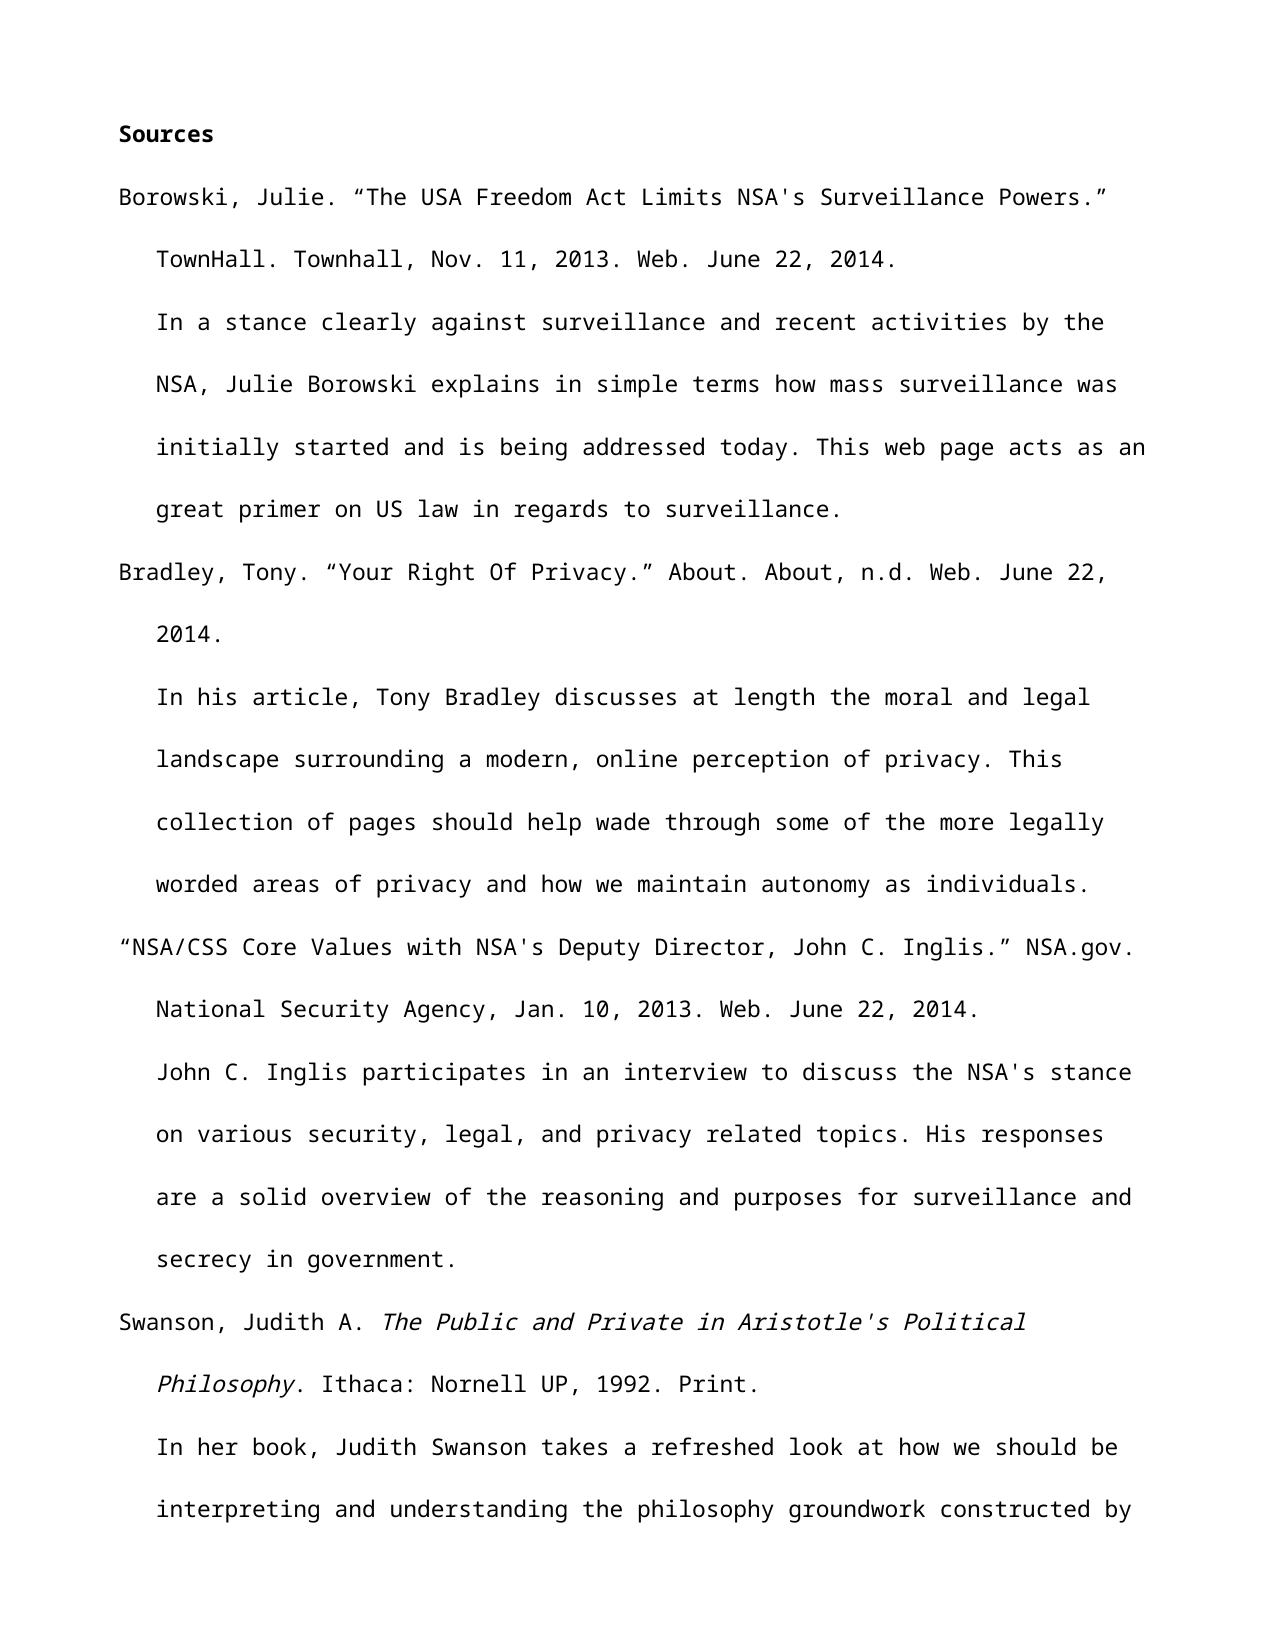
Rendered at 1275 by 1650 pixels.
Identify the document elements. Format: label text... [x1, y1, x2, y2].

text In her book, Judith Swanson takes a refreshed look at how we should be interpreting and understanding the philosophy groundwork constructed by [118, 1431, 1157, 1524]
text Swanson, Judith A. The Public and Private in Aristotle's Political Philosophy. Ithaca: Nornell UP, 1992. Print. [118, 1306, 1157, 1399]
text In his article, Tony Bradley discusses at length the moral and legal landscape surrounding a modern, online perception of privacy. This collection of pages should help wade through some of the more legally worded areas of privacy and how we maintain autonomy as individuals. [118, 681, 1157, 899]
text “NSA/CSS Core Values with NSA's Deputy Director, John C. Inglis.” NSA.gov. National Security Agency, Jan. 10, 2013. Web. June 22, 2014. [118, 931, 1157, 1024]
text John C. Inglis participates in an interview to discuss the NSA's stance on various security, legal, and privacy related topics. His responses are a solid overview of the reasoning and purposes for surveillance and secrecy in government. [118, 1056, 1157, 1274]
text Bradley, Tony. “Your Right Of Privacy.” About. About, n.d. Web. June 22, 2014. [118, 556, 1157, 649]
text Borowski, Julie. “The USA Freedom Act Limits NSA's Surveillance Powers.” TownHall. Townhall, Nov. 11, 2013. Web. June 22, 2014. [118, 181, 1157, 274]
text Sources [118, 118, 1157, 149]
text In a stance clearly against surveillance and recent activities by the NSA, Julie Borowski explains in simple terms how mass surveillance was initially started and is being addressed today. This web page acts as an great primer on US law in regards to surveillance. [118, 306, 1157, 524]
